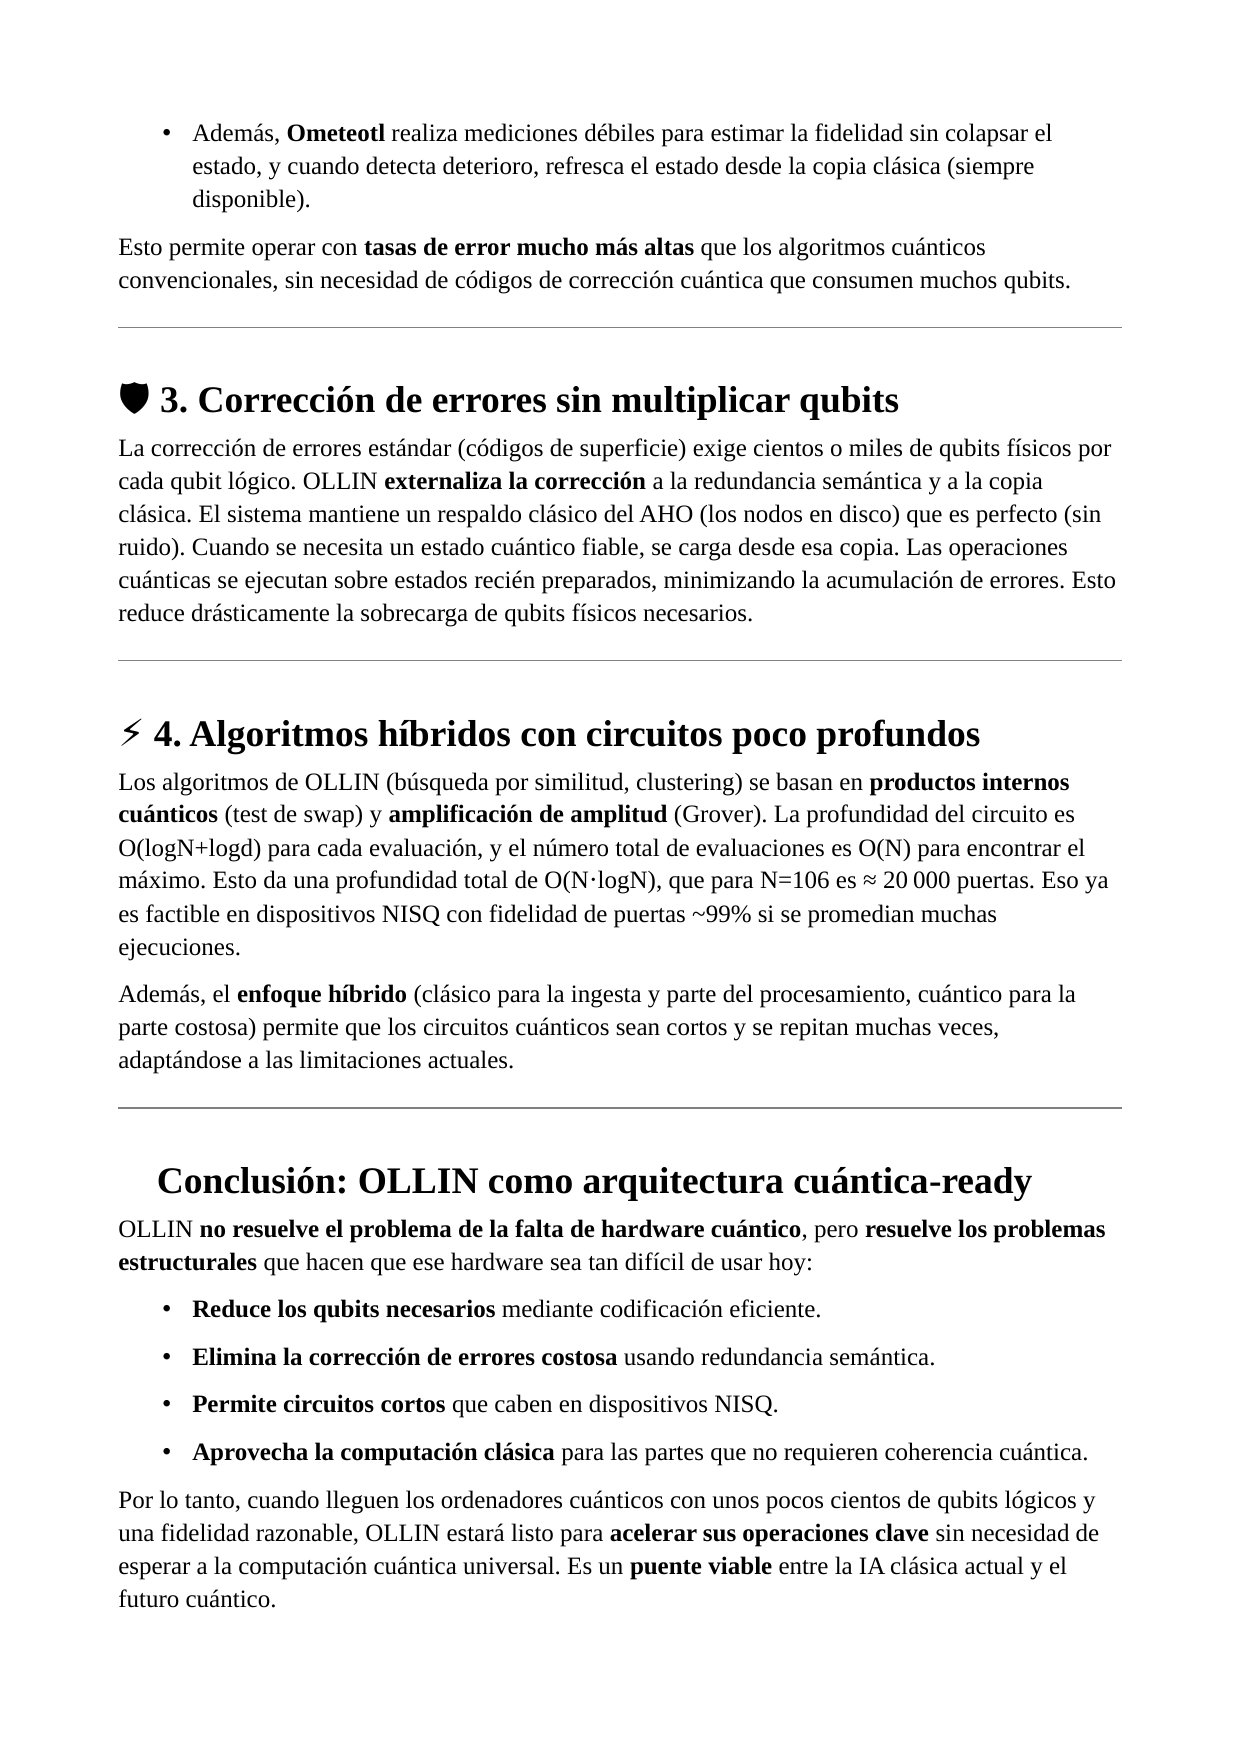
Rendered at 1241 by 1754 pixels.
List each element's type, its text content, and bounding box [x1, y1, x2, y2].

list Reduce los qubits necesarios mediante codificación eficiente. [162, 1294, 1122, 1323]
subtitle 🛡️ 3. Corrección de errores sin multiplicar qubits [118, 377, 1122, 421]
text OLLIN no resuelve el problema de la falta de hardware cuántico, pero resuelve los problemas estructurales que hacen que ese hardware sea tan difícil de usar hoy: [118, 1214, 1122, 1275]
text Esto permite operar con tasas de error mucho más altas que los algoritmos cuánticos convencionales, sin necesidad de códigos de corrección cuántica que consumen muchos qubits. [118, 232, 1122, 293]
list Aprovecha la computación clásica para las partes que no requieren coherencia cuántica. [162, 1437, 1122, 1466]
subtitle ⚡ 4. Algoritmos híbridos con circuitos poco profundos [118, 711, 1122, 754]
list Elimina la corrección de errores costosa usando redundancia semántica. [162, 1342, 1122, 1371]
text Por lo tanto, cuando lleguen los ordenadores cuánticos con unos pocos cientos de qubits lógicos y una fidelidad razonable, OLLIN estará listo para acelerar sus operaciones clave sin necesidad de esperar a la computación cuántica universal. Es un puente viable entre la IA clásica actual y el futuro cuántico. [118, 1485, 1122, 1612]
list Permite circuitos cortos que caben en dispositivos NISQ. [162, 1389, 1122, 1418]
subtitle ✅ Conclusión: OLLIN como arquitectura cuántica‑ready [118, 1158, 1122, 1201]
list Además, Ometeotl realiza mediciones débiles para estimar la fidelidad sin colapsar el estado, y cuando detecta deterioro, refresca el estado desde la copia clásica (siempre disponible). [162, 118, 1122, 213]
text La corrección de errores estándar (códigos de superficie) exige cientos o miles de qubits físicos por cada qubit lógico. OLLIN externaliza la corrección a la redundancia semántica y a la copia clásica. El sistema mantiene un respaldo clásico del AHO (los nodos en disco) que es perfecto (sin ruido). Cuando se necesita un estado cuántico fiable, se carga desde esa copia. Las operaciones cuánticas se ejecutan sobre estados recién preparados, minimizando la acumulación de errores. Esto reduce drásticamente la sobrecarga de qubits físicos necesarios. [118, 433, 1122, 627]
text Los algoritmos de OLLIN (búsqueda por similitud, clustering) se basan en productos internos cuánticos (test de swap) y amplificación de amplitud (Grover). La profundidad del circuito es O(logN+logd) para cada evaluación, y el número total de evaluaciones es O(N​) para encontrar el máximo. Esto da una profundidad total de O(N​⋅logN), que para N=106 es ≈ 20 000 puertas. Eso ya es factible en dispositivos NISQ con fidelidad de puertas ~99% si se promedian muchas ejecuciones. [118, 767, 1122, 960]
text Además, el enfoque híbrido (clásico para la ingesta y parte del procesamiento, cuántico para la parte costosa) permite que los circuitos cuánticos sean cortos y se repitan muchas veces, adaptándose a las limitaciones actuales. [118, 979, 1122, 1074]
